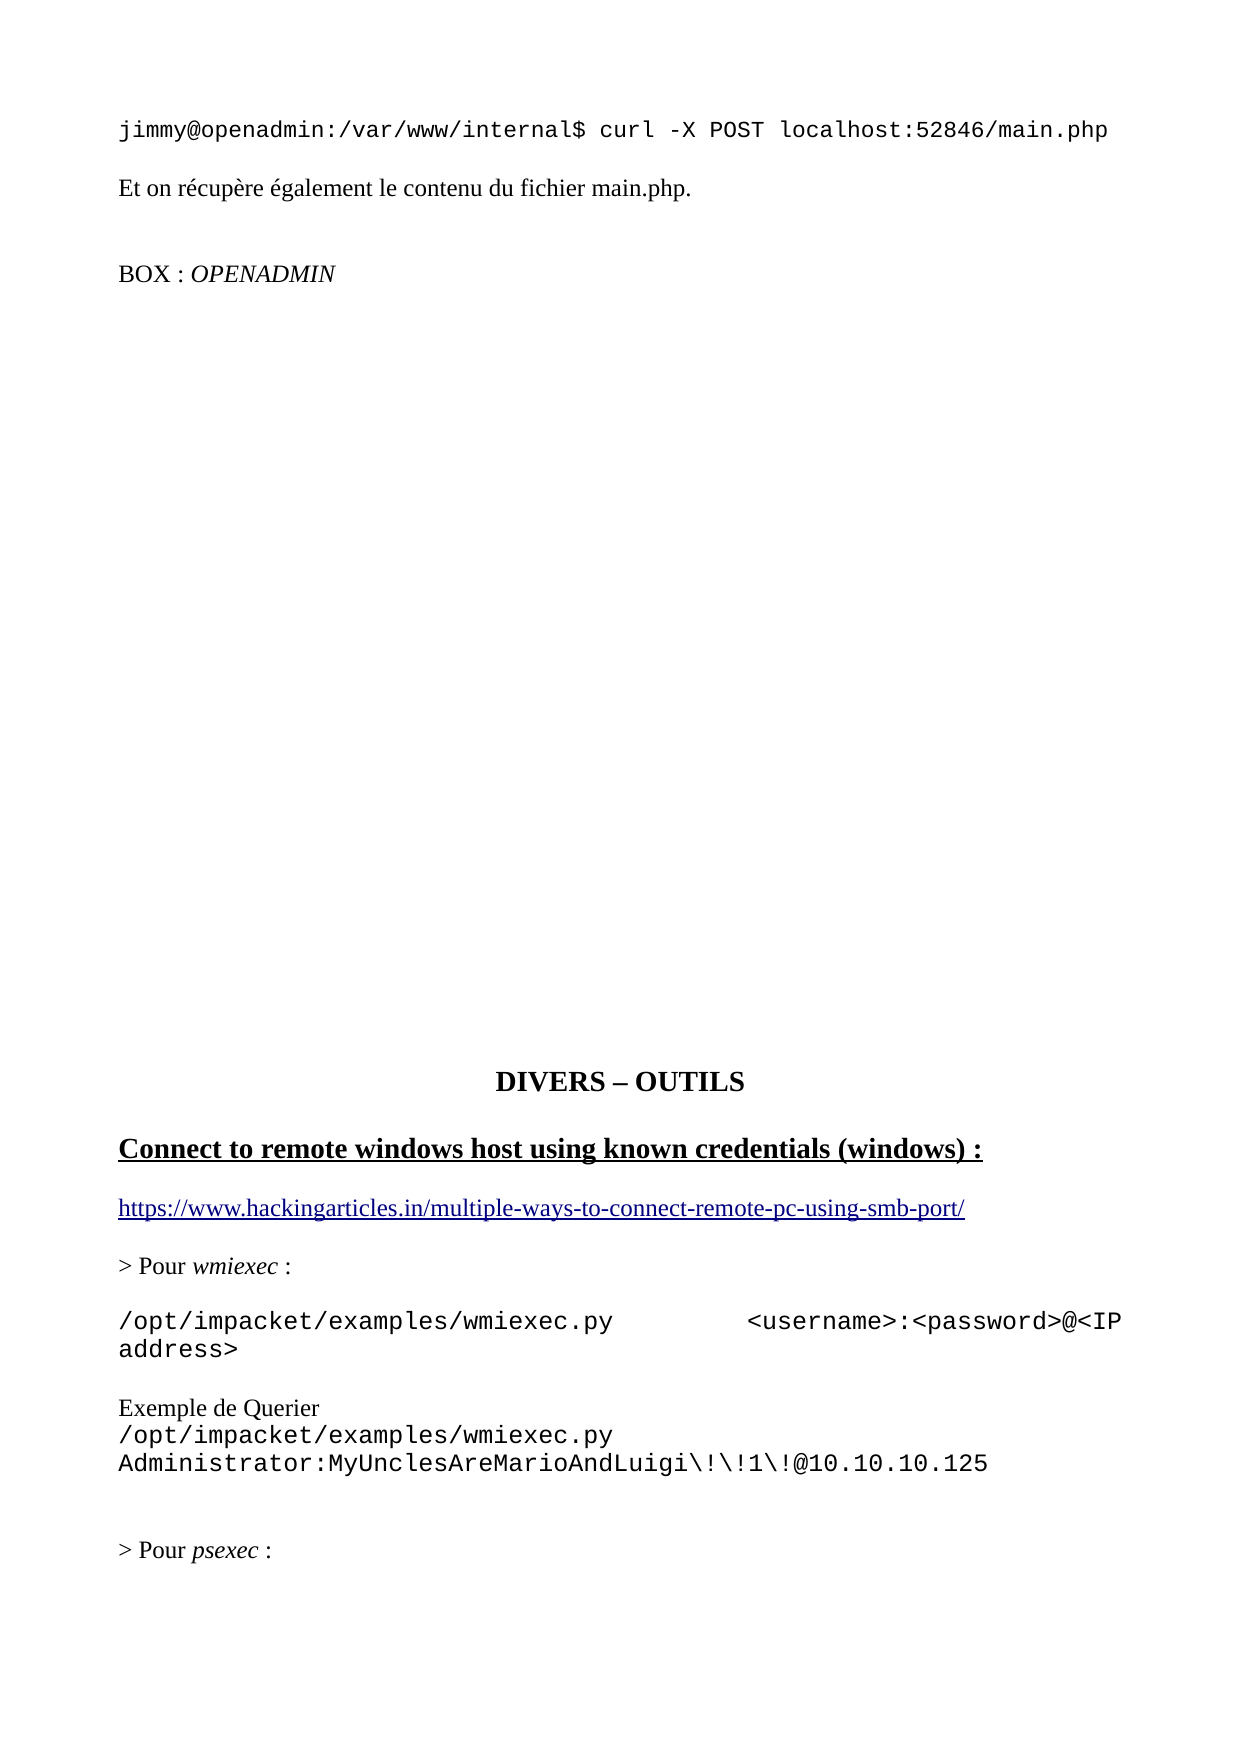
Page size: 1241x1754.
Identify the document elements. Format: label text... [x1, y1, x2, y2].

text > Pour psexec : [118, 1536, 1122, 1564]
text jimmy@openadmin:/var/www/internal$ curl -X POST localhost:52846/main.php [118, 118, 1122, 144]
text Exemple de Querier [118, 1393, 1122, 1422]
text /opt/impacket/examples/wmiexec.py Administrator:MyUnclesAreMarioAndLuigi\!\!1\!@10.10.10.125 [118, 1422, 1122, 1479]
text Connect to remote windows host using known credentials (windows) : [118, 1131, 1122, 1165]
text DIVERS – OUTILS [118, 1064, 1122, 1098]
text > Pour wmiexec : [118, 1251, 1122, 1280]
text BOX : OPENADMIN [118, 259, 1122, 288]
text https://www.hackingarticles.in/multiple-ways-to-connect-remote-pc-using-smb-port/ [118, 1193, 1122, 1222]
text Et on récupère également le contenu du fichier main.php. [118, 173, 1122, 202]
text /opt/impacket/examples/wmiexec.py <username>:<password>@<IP address> [118, 1308, 1122, 1365]
